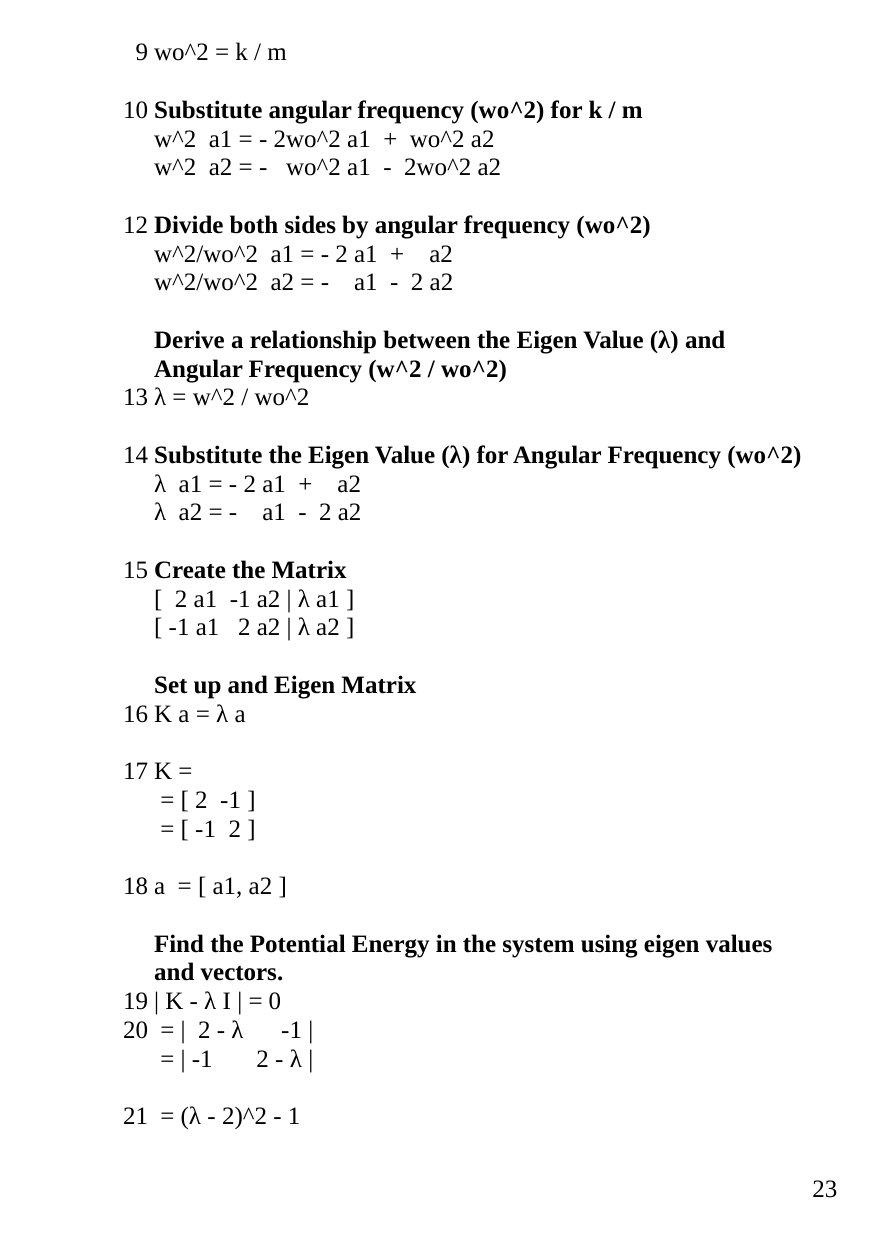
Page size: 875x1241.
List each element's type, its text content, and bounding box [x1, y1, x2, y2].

table_cell λ a1 = - 2 a1 + a2 [151, 469, 809, 497]
table_cell = | -1 2 - λ | [151, 1044, 809, 1072]
table_cell 9 [106, 38, 151, 66]
table_cell Set up and Eigen Matrix [151, 670, 809, 699]
table_cell λ = w^2 / wo^2 [151, 383, 809, 411]
table_cell K = [151, 756, 809, 785]
table_cell Substitute angular frequency (wo^2) for k / m [151, 95, 809, 124]
table_cell λ a2 = - a1 - 2 a2 [151, 498, 809, 526]
table_cell [106, 843, 151, 871]
table_cell [151, 296, 809, 325]
table_cell 18 [106, 871, 151, 900]
table_cell = [ -1 2 ] [151, 814, 809, 842]
table_cell [106, 785, 151, 814]
table_cell w^2/wo^2 a1 = - 2 a1 + a2 [151, 239, 809, 267]
table_cell [106, 584, 151, 612]
table_cell [106, 670, 151, 699]
table_cell [106, 814, 151, 842]
table_cell [151, 1073, 809, 1101]
table_cell 10 [106, 95, 151, 124]
table_cell 14 [106, 440, 151, 469]
table_cell 19 [106, 986, 151, 1015]
table_cell w^2 a2 = - wo^2 a1 - 2wo^2 a2 [151, 153, 809, 181]
table_cell [106, 268, 151, 296]
table_cell = (λ - 2)^2 - 1 [151, 1101, 809, 1130]
table_cell 15 [106, 555, 151, 584]
table_cell w^2/wo^2 a2 = - a1 - 2 a2 [151, 268, 809, 296]
table_cell 12 [106, 210, 151, 239]
table_cell [106, 1044, 151, 1072]
table_cell [106, 929, 151, 986]
table_cell [ 2 a1 -1 a2 | λ a1 ] [151, 584, 809, 612]
table_cell [106, 728, 151, 756]
table_cell 20 [106, 1015, 151, 1044]
table_cell [106, 900, 151, 929]
table_cell wo^2 = k / m [151, 38, 809, 66]
table_cell w^2 a1 = - 2wo^2 a1 + wo^2 a2 [151, 124, 809, 152]
table_cell [106, 66, 151, 95]
table_cell [106, 469, 151, 497]
table_cell | K - λ I | = 0 [151, 986, 809, 1015]
table_cell [151, 411, 809, 440]
table_cell [151, 728, 809, 756]
table_cell [ -1 a1 2 a2 | λ a2 ] [151, 613, 809, 641]
table_cell [151, 66, 809, 95]
table_cell [151, 843, 809, 871]
table_cell Derive a relationship between the Eigen Value (λ) and Angular Frequency (w^2 / wo^2) [151, 325, 809, 382]
table_cell Find the Potential Energy in the system using eigen values and vectors. [151, 929, 809, 986]
table_cell [106, 498, 151, 526]
table_cell [106, 526, 151, 555]
table_cell 13 [106, 383, 151, 411]
table_cell = [ 2 -1 ] [151, 785, 809, 814]
table_cell [106, 296, 151, 325]
table_cell [151, 900, 809, 929]
table_cell [151, 181, 809, 210]
table_cell [106, 613, 151, 641]
table_cell [106, 641, 151, 670]
table_cell [106, 181, 151, 210]
table_cell [151, 641, 809, 670]
table_cell Divide both sides by angular frequency (wo^2) [151, 210, 809, 239]
table_cell Substitute the Eigen Value (λ) for Angular Frequency (wo^2) [151, 440, 809, 469]
table_cell [151, 526, 809, 555]
table_cell 17 [106, 756, 151, 785]
table_cell [106, 411, 151, 440]
table_cell [106, 239, 151, 267]
table_cell = | 2 - λ -1 | [151, 1015, 809, 1044]
table_cell 16 [106, 699, 151, 727]
table_cell K a = λ a [151, 699, 809, 727]
table_cell [106, 325, 151, 382]
table_cell [106, 153, 151, 181]
table_cell a = [ a1, a2 ] [151, 871, 809, 900]
table_cell Create the Matrix [151, 555, 809, 584]
table_cell [106, 1073, 151, 1101]
table_cell 21 [106, 1101, 151, 1130]
table_cell [106, 124, 151, 152]
